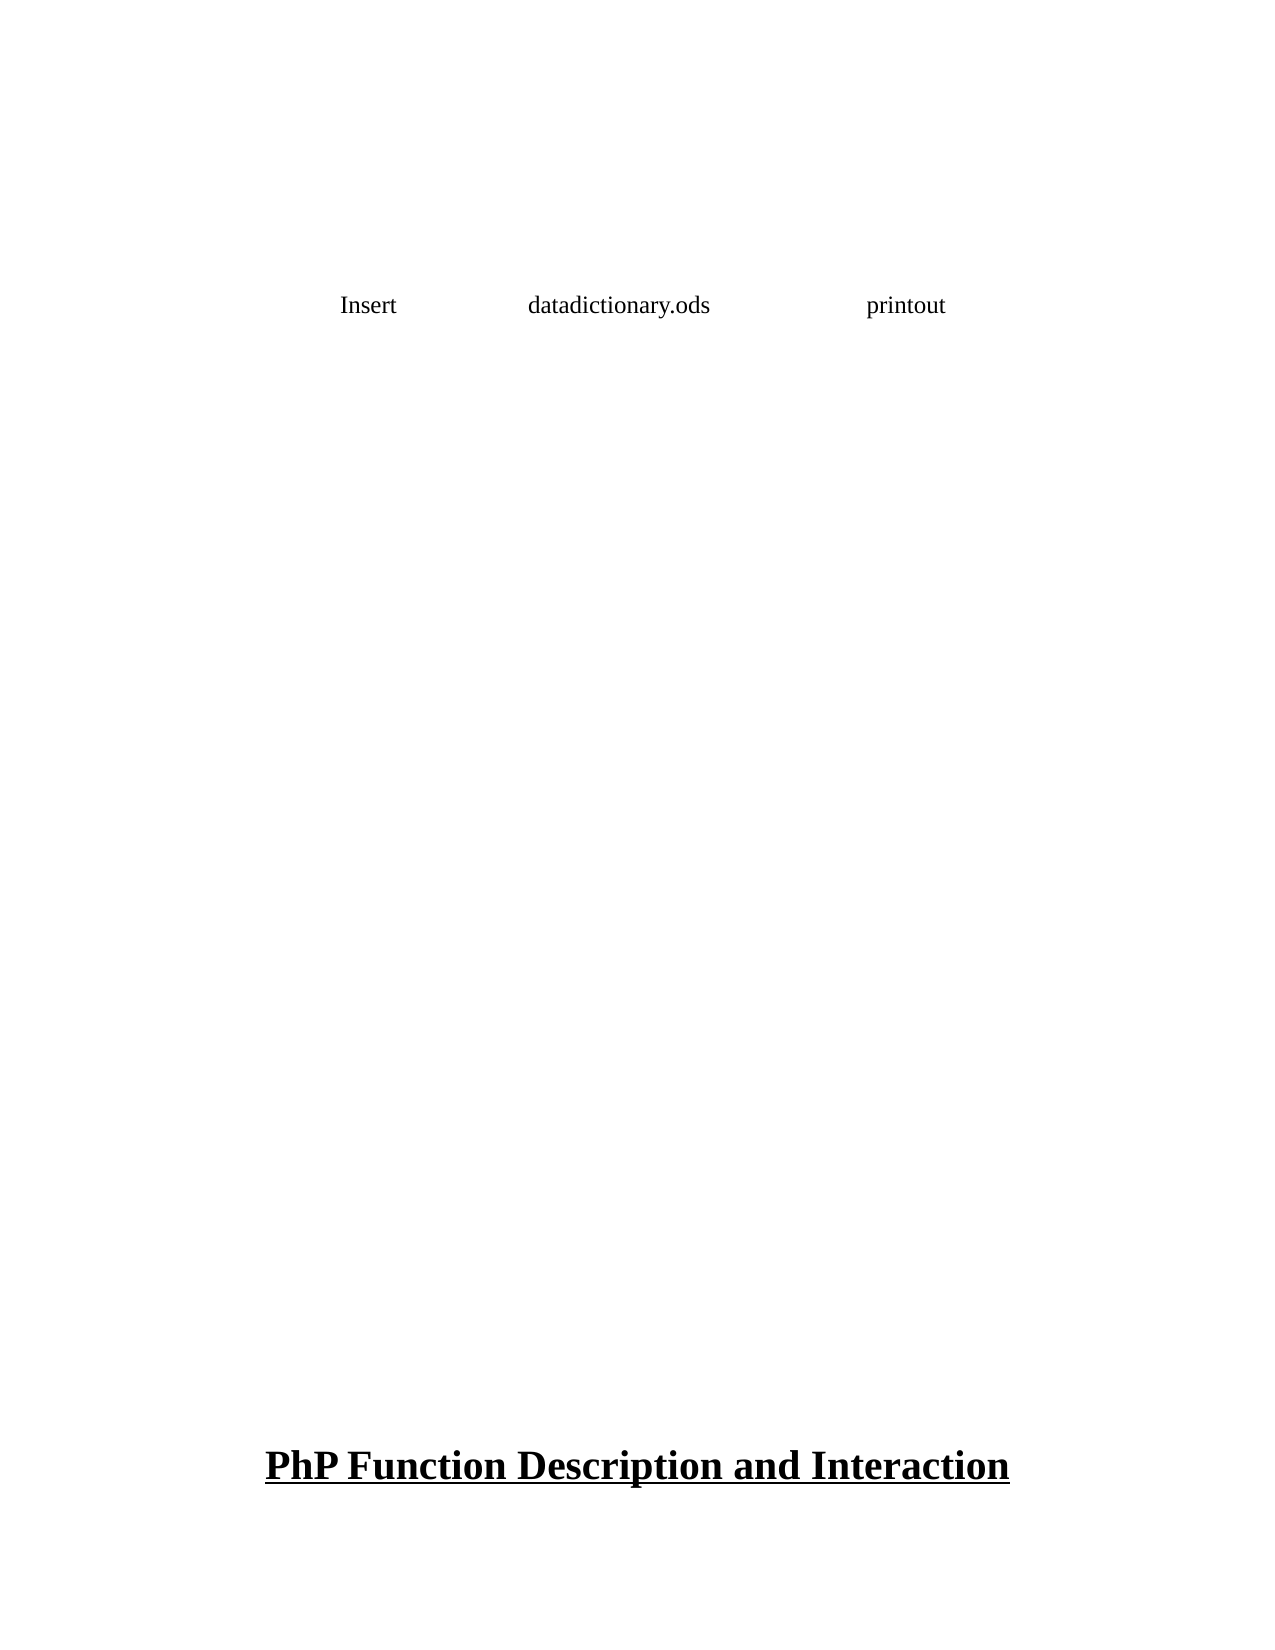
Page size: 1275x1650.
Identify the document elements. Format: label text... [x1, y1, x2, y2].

text Insert datadictionary.ods printout [118, 291, 1157, 319]
text PhP Function Description and Interaction [118, 1441, 1157, 1488]
